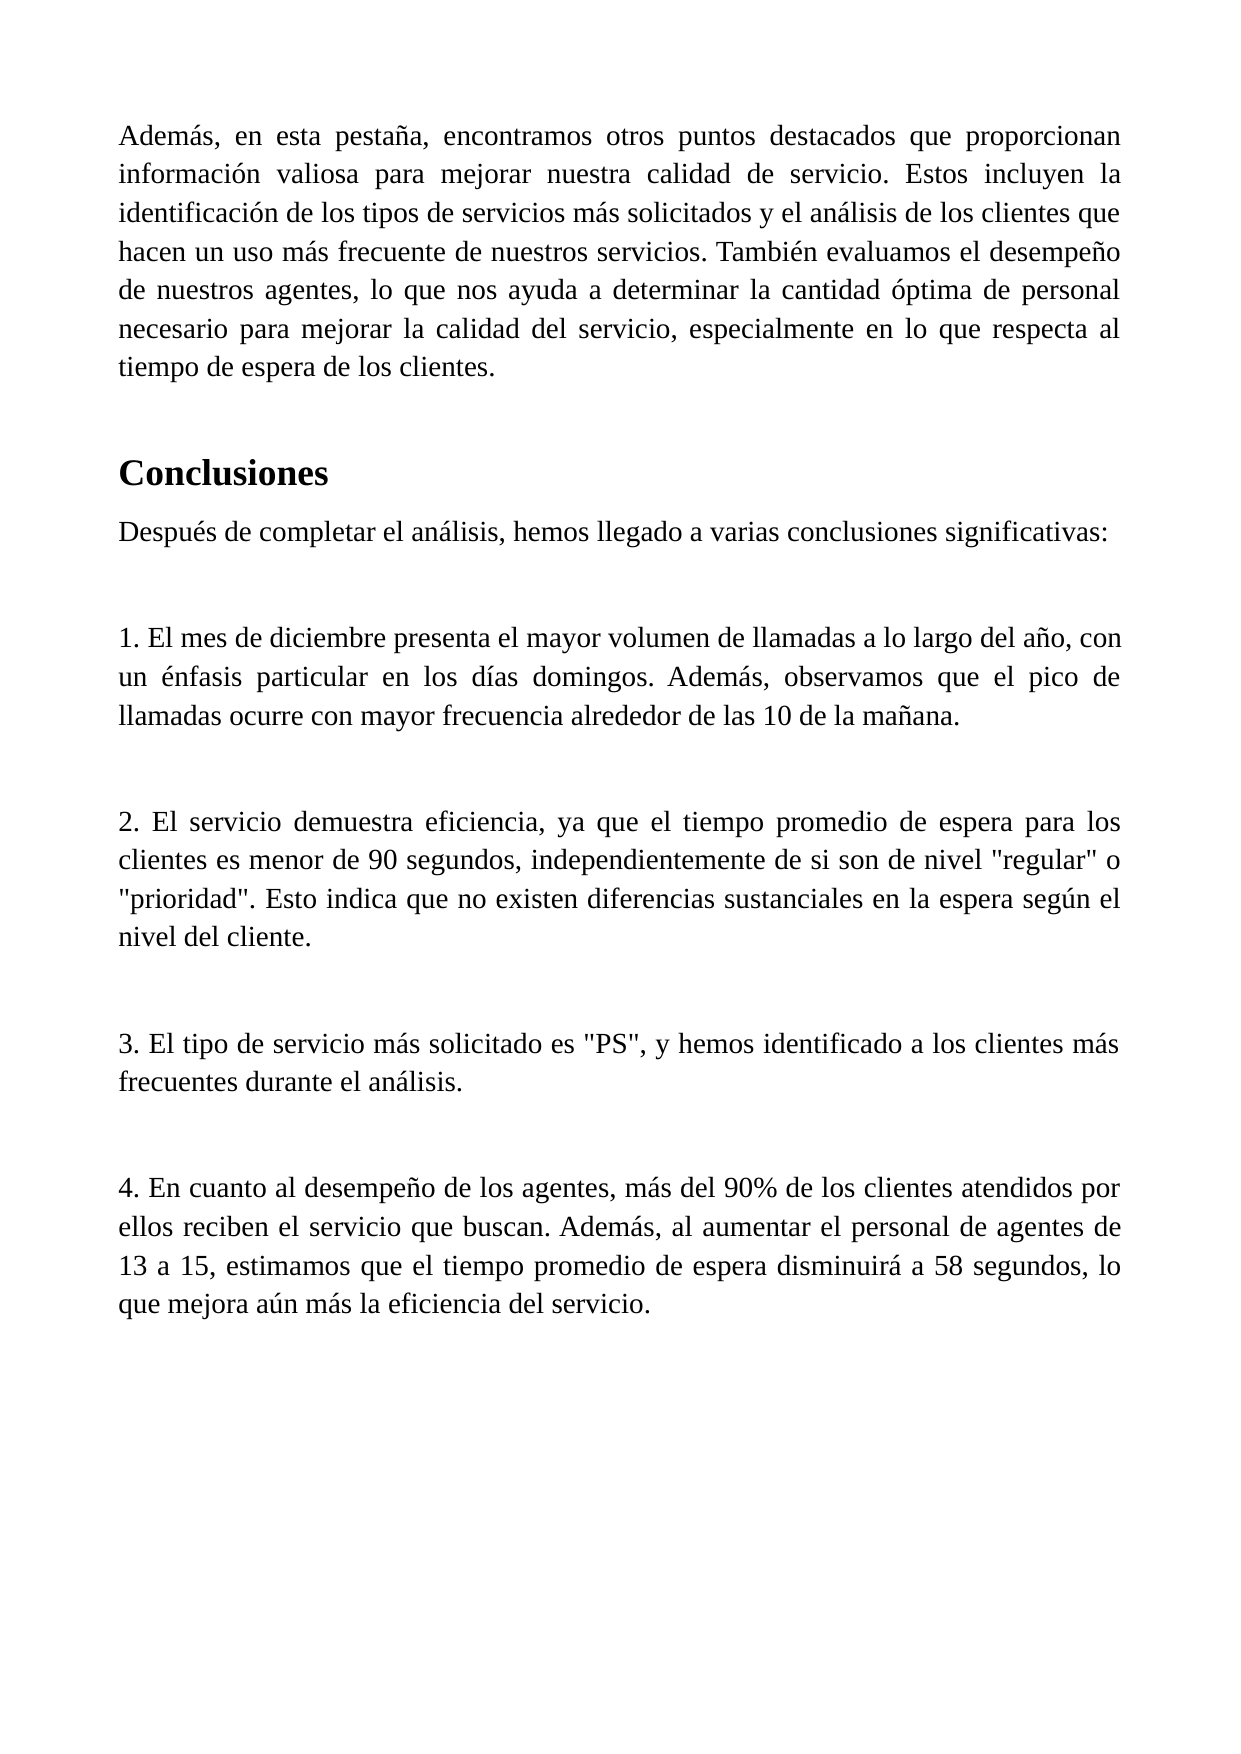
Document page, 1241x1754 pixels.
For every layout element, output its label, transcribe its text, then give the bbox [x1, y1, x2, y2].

text Después de completar el análisis, hemos llegado a varias conclusiones significativas: [118, 514, 1122, 548]
text 2. El servicio demuestra eficiencia, ya que el tiempo promedio de espera para los clientes es menor de 90 segundos, independientemente de si son de nivel "regular" o "prioridad". Esto indica que no existen diferencias sustanciales en la espera según el nivel del cliente. [118, 804, 1122, 953]
text Además, en esta pestaña, encontramos otros puntos destacados que proporcionan información valiosa para mejorar nuestra calidad de servicio. Estos incluyen la identificación de los tipos de servicios más solicitados y el análisis de los clientes que hacen un uso más frecuente de nuestros servicios. También evaluamos el desempeño de nuestros agentes, lo que nos ayuda a determinar la cantidad óptima de personal necesario para mejorar la calidad del servicio, especialmente en lo que respecta al tiempo de espera de los clientes. [118, 118, 1122, 383]
text 3. El tipo de servicio más solicitado es "PS", y hemos identificado a los clientes más frecuentes durante el análisis. [118, 1026, 1122, 1098]
text 4. En cuanto al desempeño de los agentes, más del 90% de los clientes atendidos por ellos reciben el servicio que buscan. Además, al aumentar el personal de agentes de 13 a 15, estimamos que el tiempo promedio de espera disminuirá a 58 segundos, lo que mejora aún más la eficiencia del servicio. [118, 1171, 1122, 1320]
text Conclusiones [118, 450, 1122, 493]
text 1. El mes de diciembre presenta el mayor volumen de llamadas a lo largo del año, con un énfasis particular en los días domingos. Además, observamos que el pico de llamadas ocurre con mayor frecuencia alrededor de las 10 de la mañana. [118, 621, 1122, 731]
